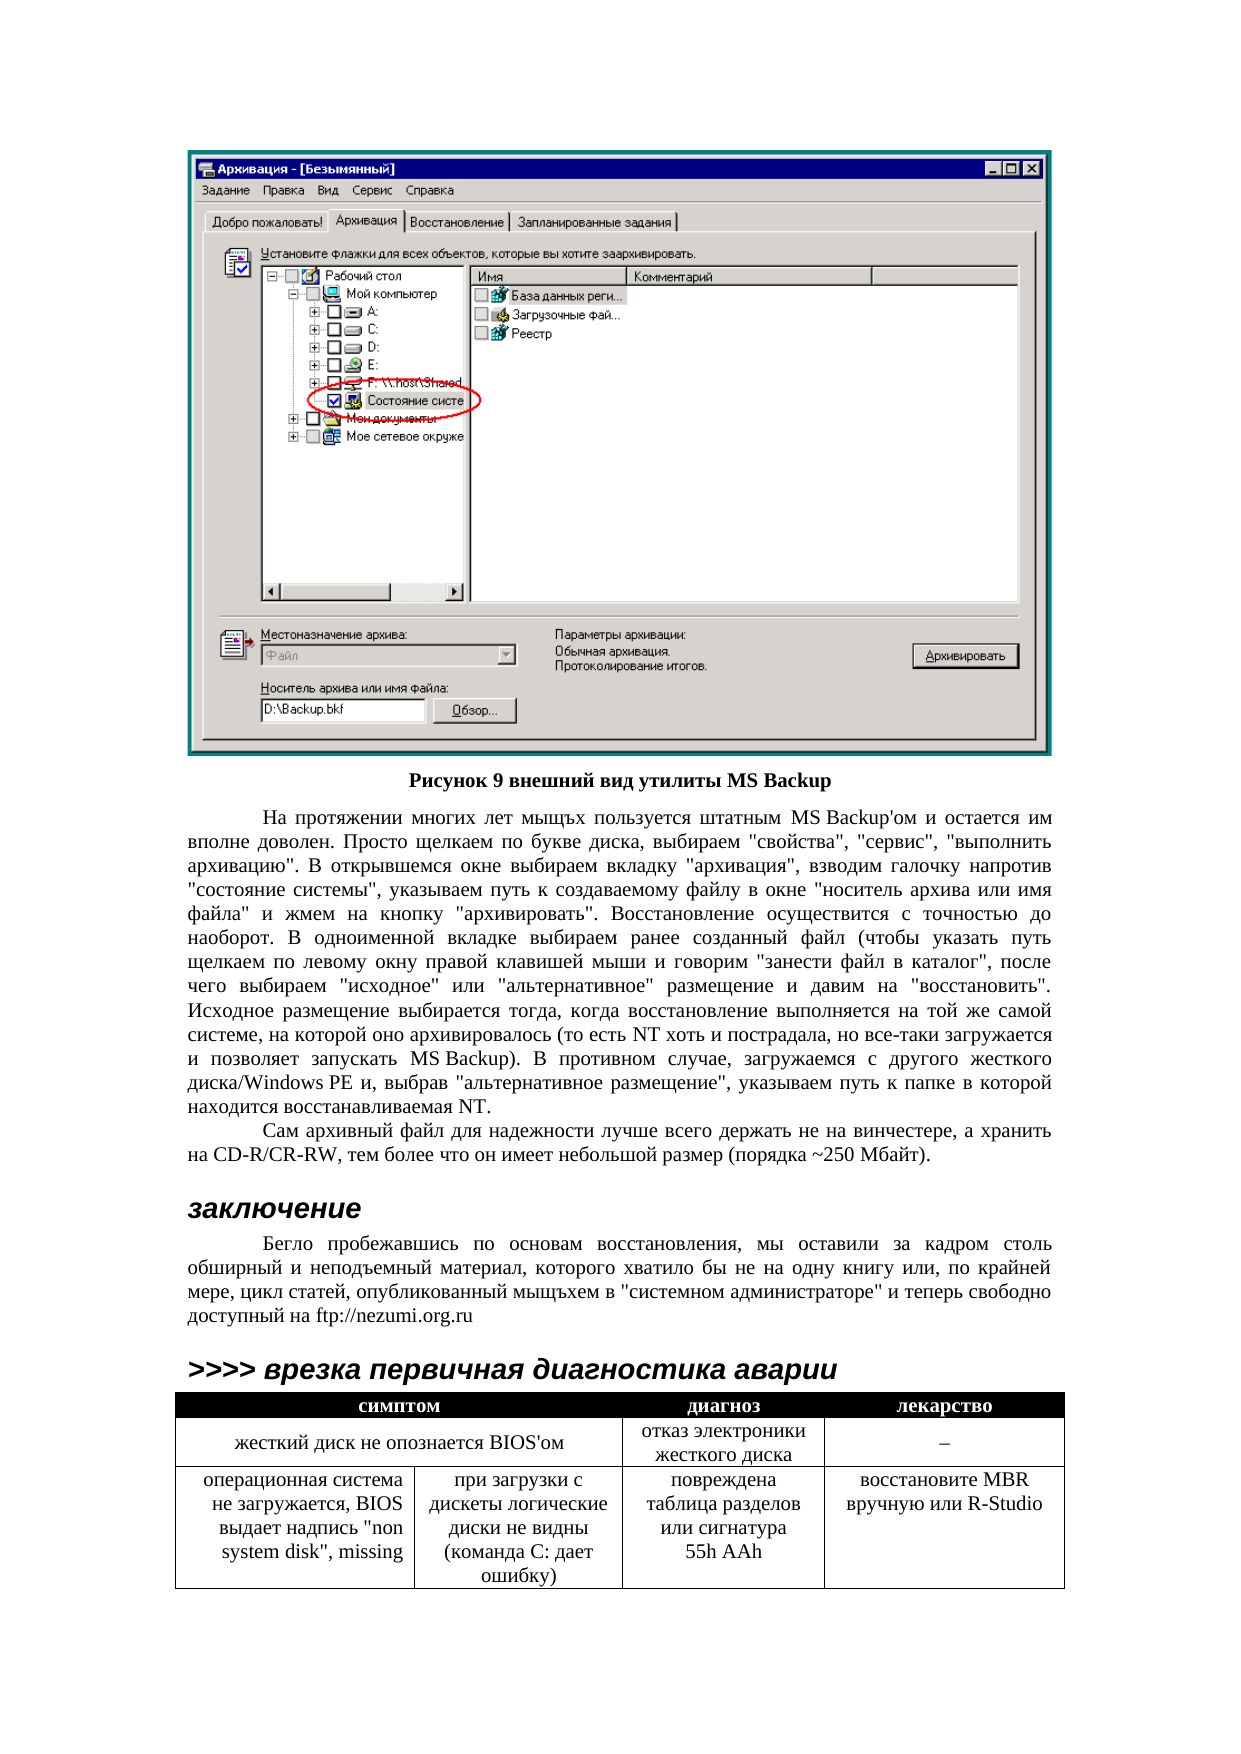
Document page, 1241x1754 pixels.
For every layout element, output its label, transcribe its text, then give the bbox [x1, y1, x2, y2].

table_cell повреждена таблица разделов или сигнатура 55h AAh [623, 1467, 824, 1587]
subtitle >>>> врезка первичная диагностика аварии [187, 1352, 1053, 1386]
picture [187, 150, 1052, 756]
text На протяжении многих лет мыщъх пользуется штатным MS Backup'ом и остается им вполне доволен. Просто щелкаем по букве диска, выбираем "свойства", "сервис", "выполнить архивацию". В открывшемся окне выбираем вкладку "архивация", взводим галочку напротив "состояние системы", указываем путь к создаваемому файлу в окне "носитель архива или имя файла" и жмем на кнопку "архивировать". Восстановление осуществится с точностью до наоборот. В одноименной вкладке выбираем ранее созданный файл (чтобы указать путь щелкаем по левому окну правой клавишей мыши и говорим "занести файл в каталог", после чего выбираем "исходное" или "альтернативное" размещение и давим на "восстановить". Исходное размещение выбирается тогда, когда восстановление выполняется на той же самой системе, на которой оно архивировалось (то есть NT хоть и пострадала, но все-таки загружается и позволяет запускать MS Backup). В противном случае, загружаемся с другого жесткого диска/Windows PE и, выбрав "альтернативное размещение", указываем путь к папке в которой находится восстанавливаемая NT. [187, 805, 1053, 1118]
subtitle заключение [187, 1191, 1053, 1224]
table_cell – [825, 1418, 1064, 1466]
text Сам архивный файл для надежности лучше всего держать не на винчестере, а хранить на CD-R/CR-RW, тем более что он имеет небольшой размер (порядка ~250 Мбайт). [187, 1118, 1053, 1166]
table_cell жесткий диск не опознается BIOS'ом [176, 1418, 622, 1466]
table_header симптом [176, 1393, 622, 1417]
table_header диагноз [623, 1393, 824, 1417]
table_cell отказ электроники жесткого диска [623, 1418, 824, 1466]
table_header лекарство [825, 1393, 1064, 1417]
table_cell операционная система не загружается, BIOS выдает надпись "non system disk", missing [176, 1467, 414, 1587]
table_cell восстановите MBR вручную или R-Studio [825, 1467, 1064, 1587]
text Рисунок 9 внешний вид утилиты MS Backup [187, 768, 1053, 792]
text Бегло пробежавшись по основам восстановления, мы оставили за кадром столь обширный и неподъемный материал, которого хватило бы не на одну книгу или, по крайней мере, цикл статей, опубликованный мыщъхем в "системном администраторе" и теперь свободно доступный на ftp://nezumi.org.ru [187, 1231, 1053, 1327]
table_cell при загрузки с дискеты логические диски не видны (команда C: дает ошибку) [415, 1467, 622, 1587]
